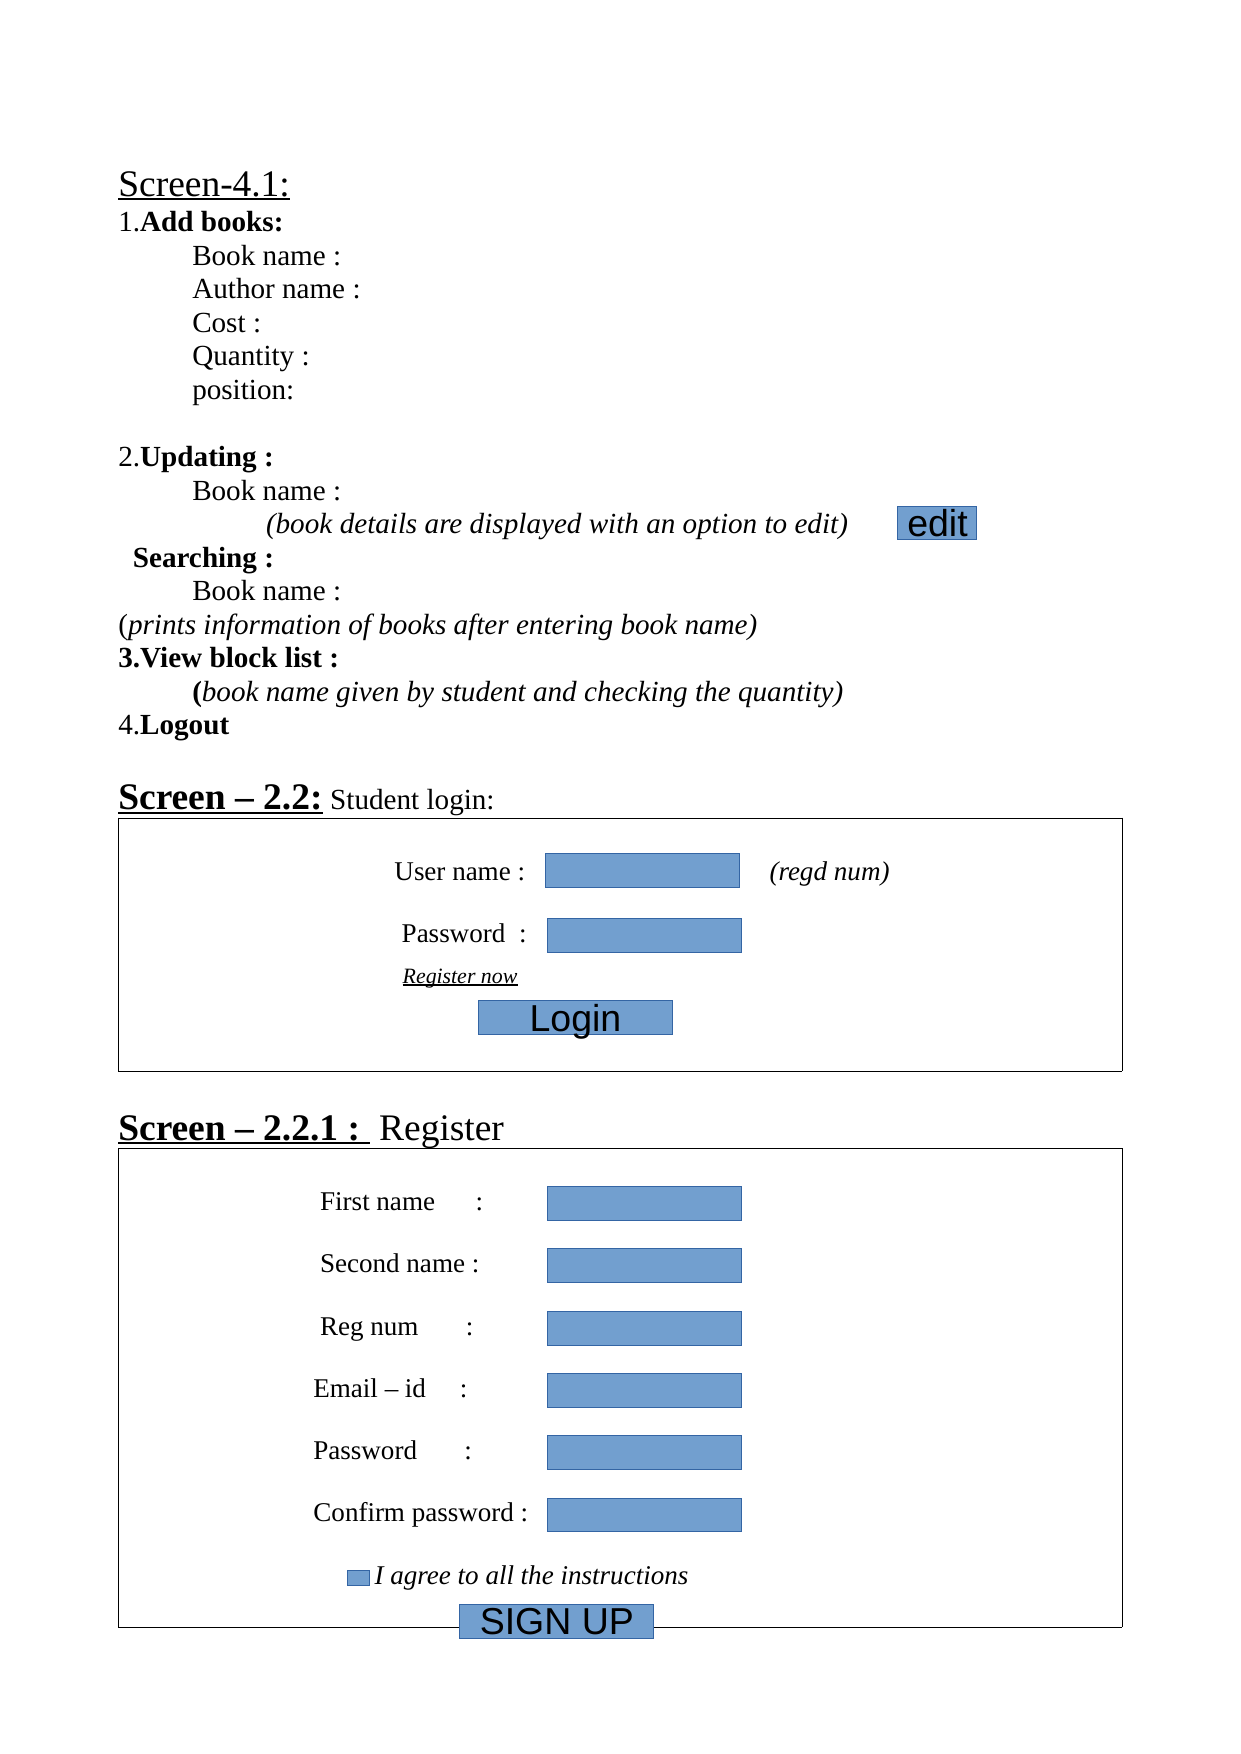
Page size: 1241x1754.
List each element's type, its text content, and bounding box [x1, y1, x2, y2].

table_header User name : (regd num) Password : Register now [119, 819, 1122, 1071]
text (book name given by student and checking the quantity) [118, 674, 1122, 707]
text Book name : [118, 473, 1122, 506]
text 4.Logout [118, 707, 1122, 741]
text Author name : [118, 271, 1122, 305]
text Screen – 2.2: Student login: [118, 774, 1122, 818]
text Quantity : [118, 338, 1122, 372]
text 3.View block list : [118, 640, 1122, 674]
text [977, 506, 1122, 540]
text 2.Updating : [118, 439, 1122, 473]
text Book name : [118, 238, 1122, 271]
text Cost : [118, 305, 1122, 338]
text (book details are displayed with an option to edit) [118, 506, 897, 540]
text Searching : [118, 540, 1122, 573]
text Book name : [118, 573, 1122, 607]
text position: [118, 372, 1122, 406]
text Screen-4.1: [118, 161, 1122, 204]
text (prints information of books after entering book name) [118, 607, 1122, 640]
text Screen – 2.2.1 : Register [118, 1105, 1122, 1148]
table_header First name : Second name : Reg num : Email – id : Password : Confirm password : I agree to all the instructions [119, 1149, 1122, 1627]
text 1.Add books: [118, 204, 1122, 238]
